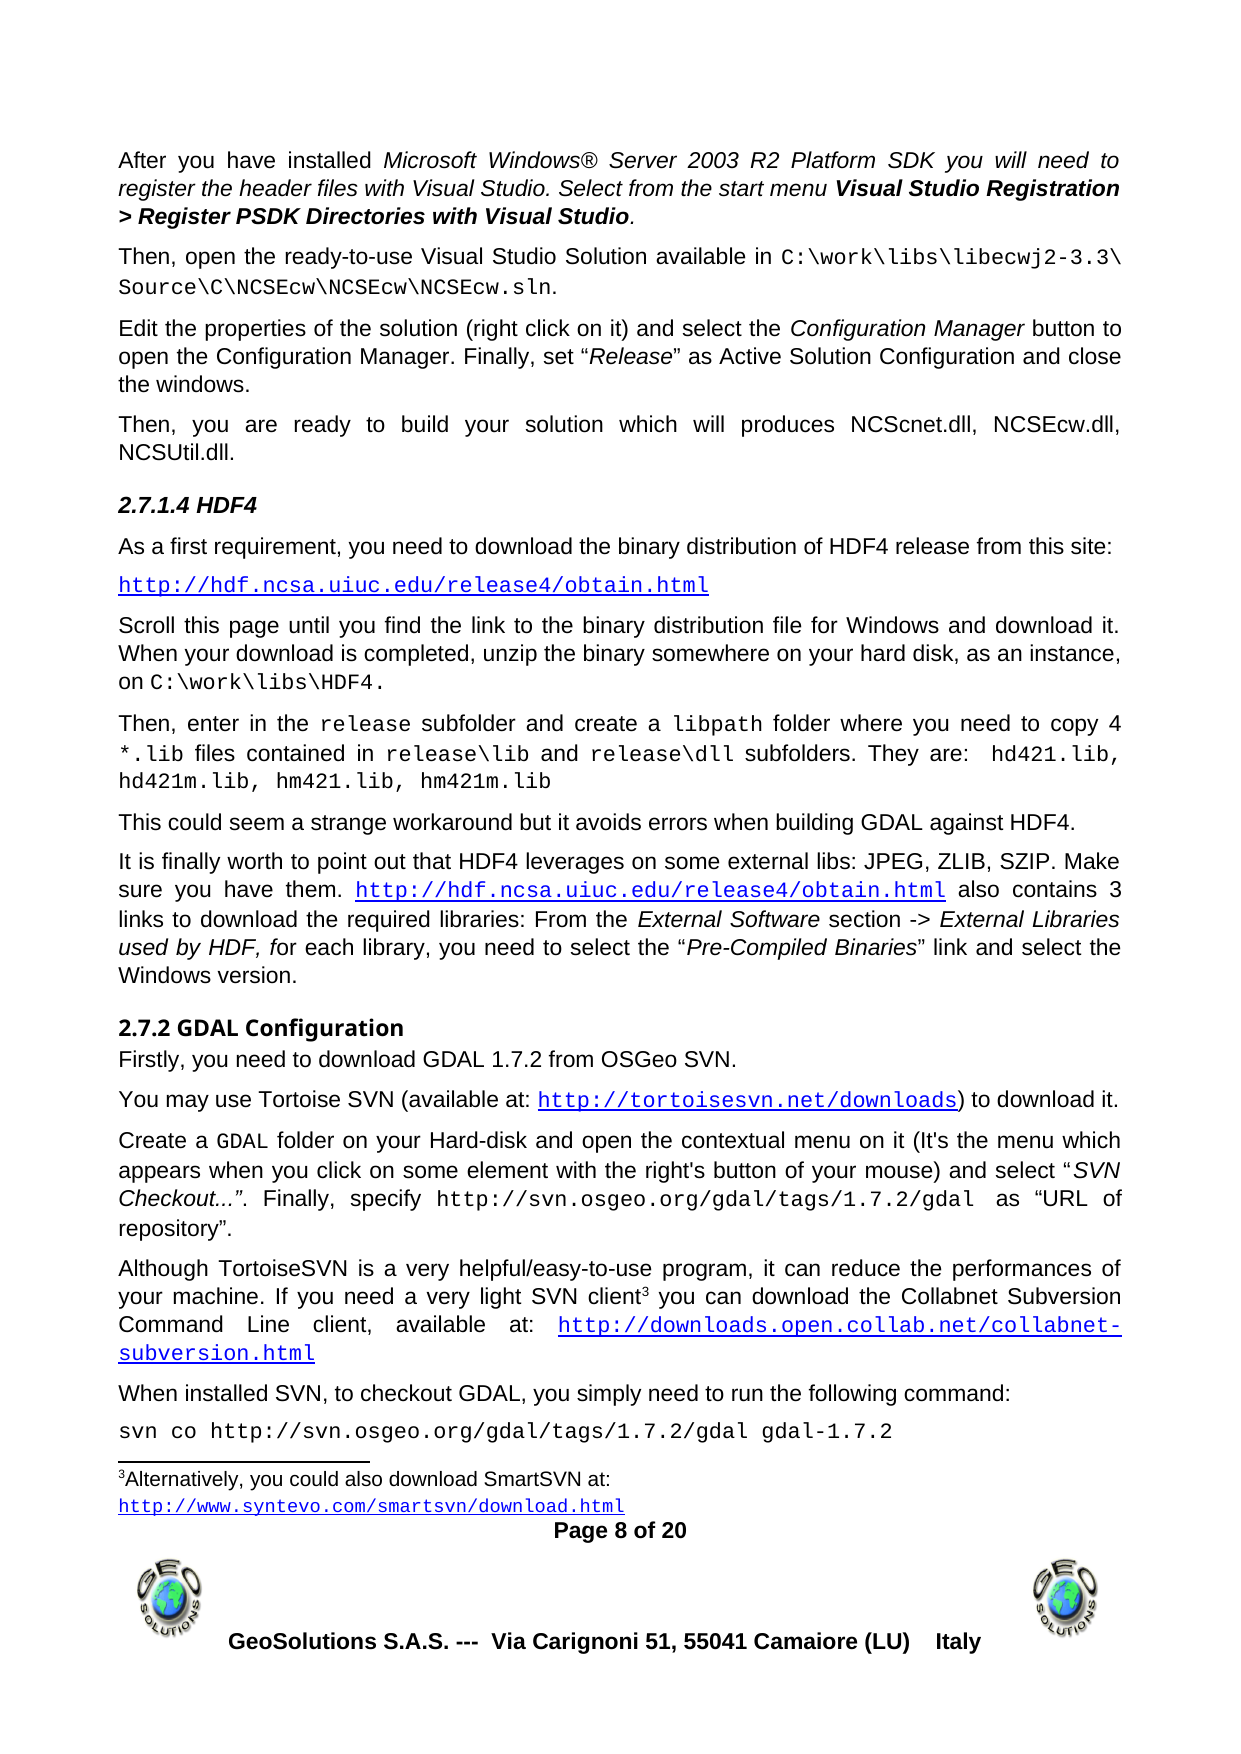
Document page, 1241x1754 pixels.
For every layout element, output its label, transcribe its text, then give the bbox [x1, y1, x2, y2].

text Then, you are ready to build your solution which will produces NCScnet.dll, NCSEcw.dll, NCSUtil.dll. [118, 411, 1122, 465]
text After you have installed Microsoft Windows® Server 2003 R2 Platform SDK you will need to register the header files with Visual Studio. Select from the start menu Visual Studio Registration > Register PSDK Directories with Visual Studio. [118, 148, 1122, 229]
text http://hdf.ncsa.uiuc.edu/release4/obtain.html [118, 574, 1122, 598]
text svn co http://svn.osgeo.org/gdal/tags/1.7.2/gdal gdal-1.7.2 [118, 1421, 1122, 1445]
text Then, open the ready-to-use Visual Studio Solution available in C:\work\libs\libecwj2-3.3\Source\C\NCSEcw\NCSEcw\NCSEcw.sln. [118, 244, 1122, 301]
text Firstly, you need to download GDAL 1.7.2 from OSGeo SVN. [118, 1047, 1122, 1072]
text Alternatively, you could also download SmartSVN at: http://www.syntevo.com/smartsvn/download.html [118, 1468, 1122, 1518]
text This could seem a strange workaround but it avoids errors when building GDAL against HDF4. [118, 809, 1122, 835]
text It is finally worth to point out that HDF4 leverages on some external libs: JPEG, ZLIB, SZIP. Make sure you have them. http://hdf.ncsa.uiuc.edu/release4/obtain.html also contains 3 links to download the required libraries: From the External Software section -> External Libraries used by HDF, for each library, you need to select the “Pre-Compiled Binaries” link and select the Windows version. [118, 849, 1122, 989]
picture [134, 1552, 205, 1641]
text Create a GDAL folder on your Hard-disk and open the contextual menu on it (It's the menu which appears when you click on some element with the right's button of your mouse) and select “SVN Checkout...”. Finally, specify http://svn.osgeo.org/gdal/tags/1.7.2/gdal as “URL of repository”. [118, 1128, 1122, 1242]
text Then, enter in the release subfolder and create a libpath folder where you need to copy 4 *.lib files contained in release\lib and release\dll subfolders. They are: hd421.lib, hd421m.lib, hm421.lib, hm421m.lib [118, 711, 1122, 795]
picture [1030, 1552, 1101, 1641]
text Edit the properties of the solution (right click on it) and select the Configuration Manager button to open the Configuration Manager. Finally, set “Release” as Active Solution Configuration and close the windows. [118, 315, 1122, 397]
text Scroll this page until you find the link to the binary distribution file for Windows and download it. When your download is completed, unzip the binary somewhere on your hard disk, as an instance, on C:\work\libs\HDF4. [118, 613, 1122, 696]
text You may use Tortoise SVN (available at: http://tortoisesvn.net/downloads) to download it. [118, 1086, 1122, 1114]
subtitle GDAL Configuration [118, 1012, 1122, 1043]
text As a first requirement, you need to download the binary distribution of HDF4 release from this site: [118, 534, 1122, 559]
subtitle HDF4 [118, 493, 1122, 519]
text Although TortoiseSVN is a very helpful/easy-to-use program, it can reduce the performances of your machine. If you need a very light SVN client you can download the Collabnet Subversion Command Line client, available at: http://downloads.open.collab.net/collabnet-subversion.html [118, 1256, 1122, 1367]
text When installed SVN, to checkout GDAL, you simply need to run the following command: [118, 1381, 1122, 1406]
